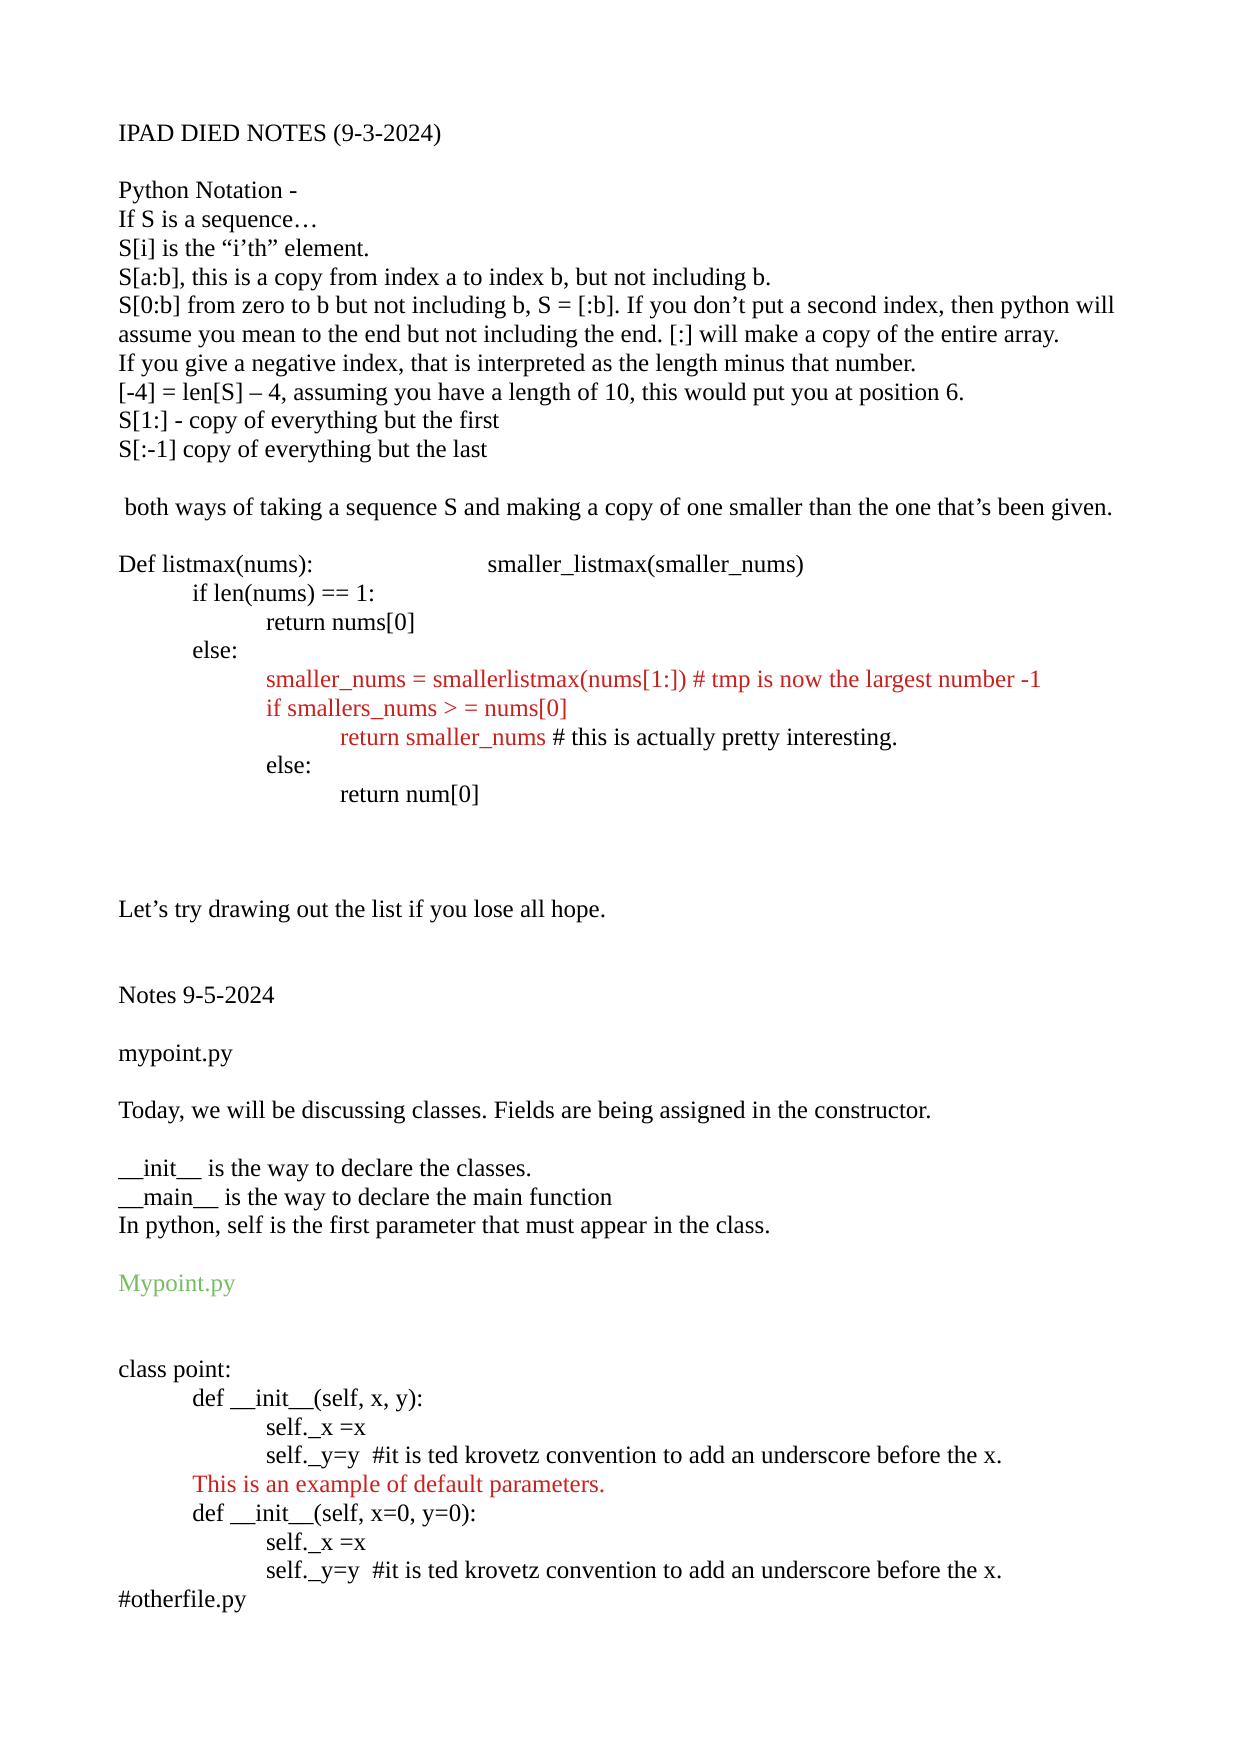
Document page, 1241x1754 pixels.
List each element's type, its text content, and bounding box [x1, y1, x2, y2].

text Let’s try drawing out the list if you lose all hope. [118, 894, 1122, 923]
text mypoint.py [118, 1038, 1122, 1067]
text __init__ is the way to declare the classes. [118, 1153, 1122, 1182]
text smaller_nums = smallerlistmax(nums[1:]) # tmp is now the largest number -1 [118, 664, 1122, 693]
text self._y=y #it is ted krovetz convention to add an underscore before the x. [118, 1441, 1122, 1469]
text else: [118, 636, 1122, 664]
text Today, we will be discussing classes. Fields are being assigned in the constructor. [118, 1096, 1122, 1124]
text self._y=y #it is ted krovetz convention to add an underscore before the x. [118, 1556, 1122, 1584]
text IPAD DIED NOTES (9-3-2024) [118, 118, 1122, 147]
text S[i] is the “i’th” element. [118, 233, 1122, 262]
text if smallers_nums > = nums[0] [118, 693, 1122, 722]
text Def listmax(nums): smaller_listmax(smaller_nums) [118, 549, 1122, 578]
text self._x =x [118, 1527, 1122, 1556]
text In python, self is the first parameter that must appear in the class. [118, 1211, 1122, 1239]
text S[0:b] from zero to b but not including b, S = [:b]. If you don’t put a second index, then python will assume you mean to the end but not including the end. [:] will make a copy of the entire array. [118, 291, 1122, 348]
text else: [118, 751, 1122, 779]
text class point: [118, 1354, 1122, 1383]
text __main__ is the way to declare the main function [118, 1182, 1122, 1211]
text return nums[0] [118, 607, 1122, 636]
text Python Notation - [118, 176, 1122, 204]
text Mypoint.py [118, 1268, 1122, 1297]
text This is an example of default parameters. [118, 1469, 1122, 1498]
text [-4] = len[S] – 4, assuming you have a length of 10, this would put you at position 6. [118, 377, 1122, 406]
text S[:-1] copy of everything but the last [118, 434, 1122, 463]
text return num[0] [118, 779, 1122, 808]
text self._x =x [118, 1412, 1122, 1441]
text If S is a sequence… [118, 204, 1122, 233]
text def __init__(self, x=0, y=0): [118, 1498, 1122, 1527]
text S[1:] - copy of everything but the first [118, 406, 1122, 434]
text return smaller_nums # this is actually pretty interesting. [118, 722, 1122, 751]
text S[a:b], this is a copy from index a to index b, but not including b. [118, 262, 1122, 291]
text Notes 9-5-2024 [118, 981, 1122, 1009]
text both ways of taking a sequence S and making a copy of one smaller than the one that’s been given. [118, 492, 1122, 521]
text #otherfile.py [118, 1584, 1122, 1613]
text if len(nums) == 1: [118, 578, 1122, 607]
text If you give a negative index, that is interpreted as the length minus that number. [118, 348, 1122, 377]
text def __init__(self, x, y): [118, 1383, 1122, 1412]
